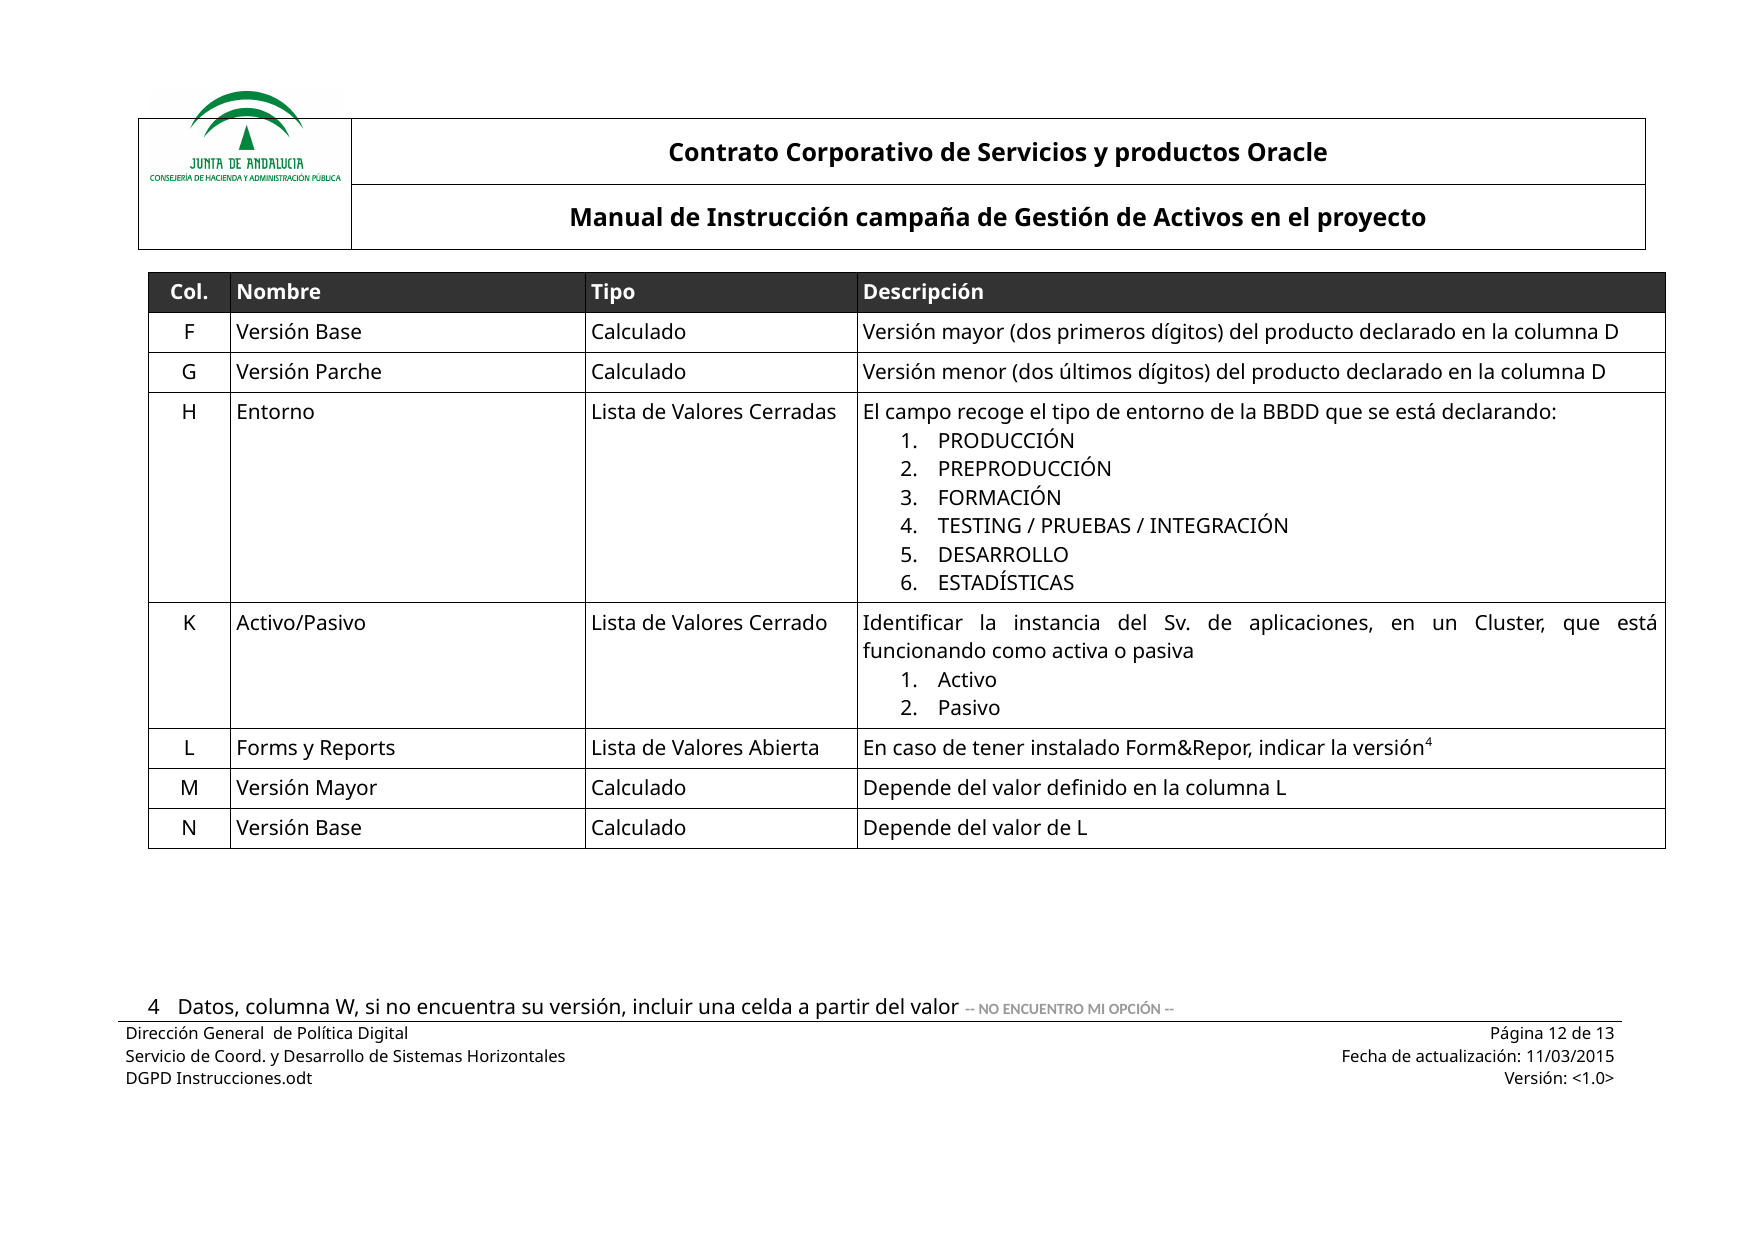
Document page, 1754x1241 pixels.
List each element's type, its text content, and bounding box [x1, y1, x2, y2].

table_cell K [149, 603, 230, 728]
table_cell Versión mayor (dos primeros dígitos) del producto declarado en la columna D [858, 313, 1665, 352]
table_cell El campo recoge el tipo de entorno de la BBDD que se está declarando: PRODUCCIÓN PREPRODUCCIÓN FORMACIÓN TESTING / PRUEBAS / INTEGRACIÓN DESARROLLO ESTADÍSTICAS [858, 393, 1665, 602]
picture [149, 89, 342, 118]
table_header Nombre [231, 273, 585, 312]
table_cell N [149, 809, 230, 848]
picture [149, 119, 342, 182]
table_cell H [149, 393, 230, 602]
table_cell L [149, 729, 230, 768]
table_cell Lista de Valores Cerrado [586, 603, 857, 728]
table_cell Calculado [586, 353, 857, 392]
table_cell Versión menor (dos últimos dígitos) del producto declarado en la columna D [858, 353, 1665, 392]
table_header Col. [149, 273, 230, 312]
table_cell Entorno [231, 393, 585, 602]
table_cell Calculado [586, 313, 857, 352]
table_cell Depende del valor de L [858, 809, 1665, 848]
table_cell Versión Base [231, 313, 585, 352]
table_cell Calculado [586, 809, 857, 848]
table_header Descripción [858, 273, 1665, 312]
table_cell M [149, 769, 230, 808]
table_header Tipo [586, 273, 857, 312]
table_cell Depende del valor definido en la columna L [858, 769, 1665, 808]
table_cell Versión Base [231, 809, 585, 848]
table_cell Activo/Pasivo [231, 603, 585, 728]
table_cell Calculado [586, 769, 857, 808]
table_cell Versión Parche [231, 353, 585, 392]
table_cell En caso de tener instalado Form&Repor, indicar la versión [858, 729, 1665, 768]
table_cell Versión Mayor [231, 769, 585, 808]
table_cell Identificar la instancia del Sv. de aplicaciones, en un Cluster, que está funcionando como activa o pasiva Activo Pasivo [858, 603, 1665, 728]
table_cell Lista de Valores Cerradas [586, 393, 857, 602]
table_cell G [149, 353, 230, 392]
table_cell Lista de Valores Abierta [586, 729, 857, 768]
table_cell F [149, 313, 230, 352]
table_cell Forms y Reports [231, 729, 585, 768]
